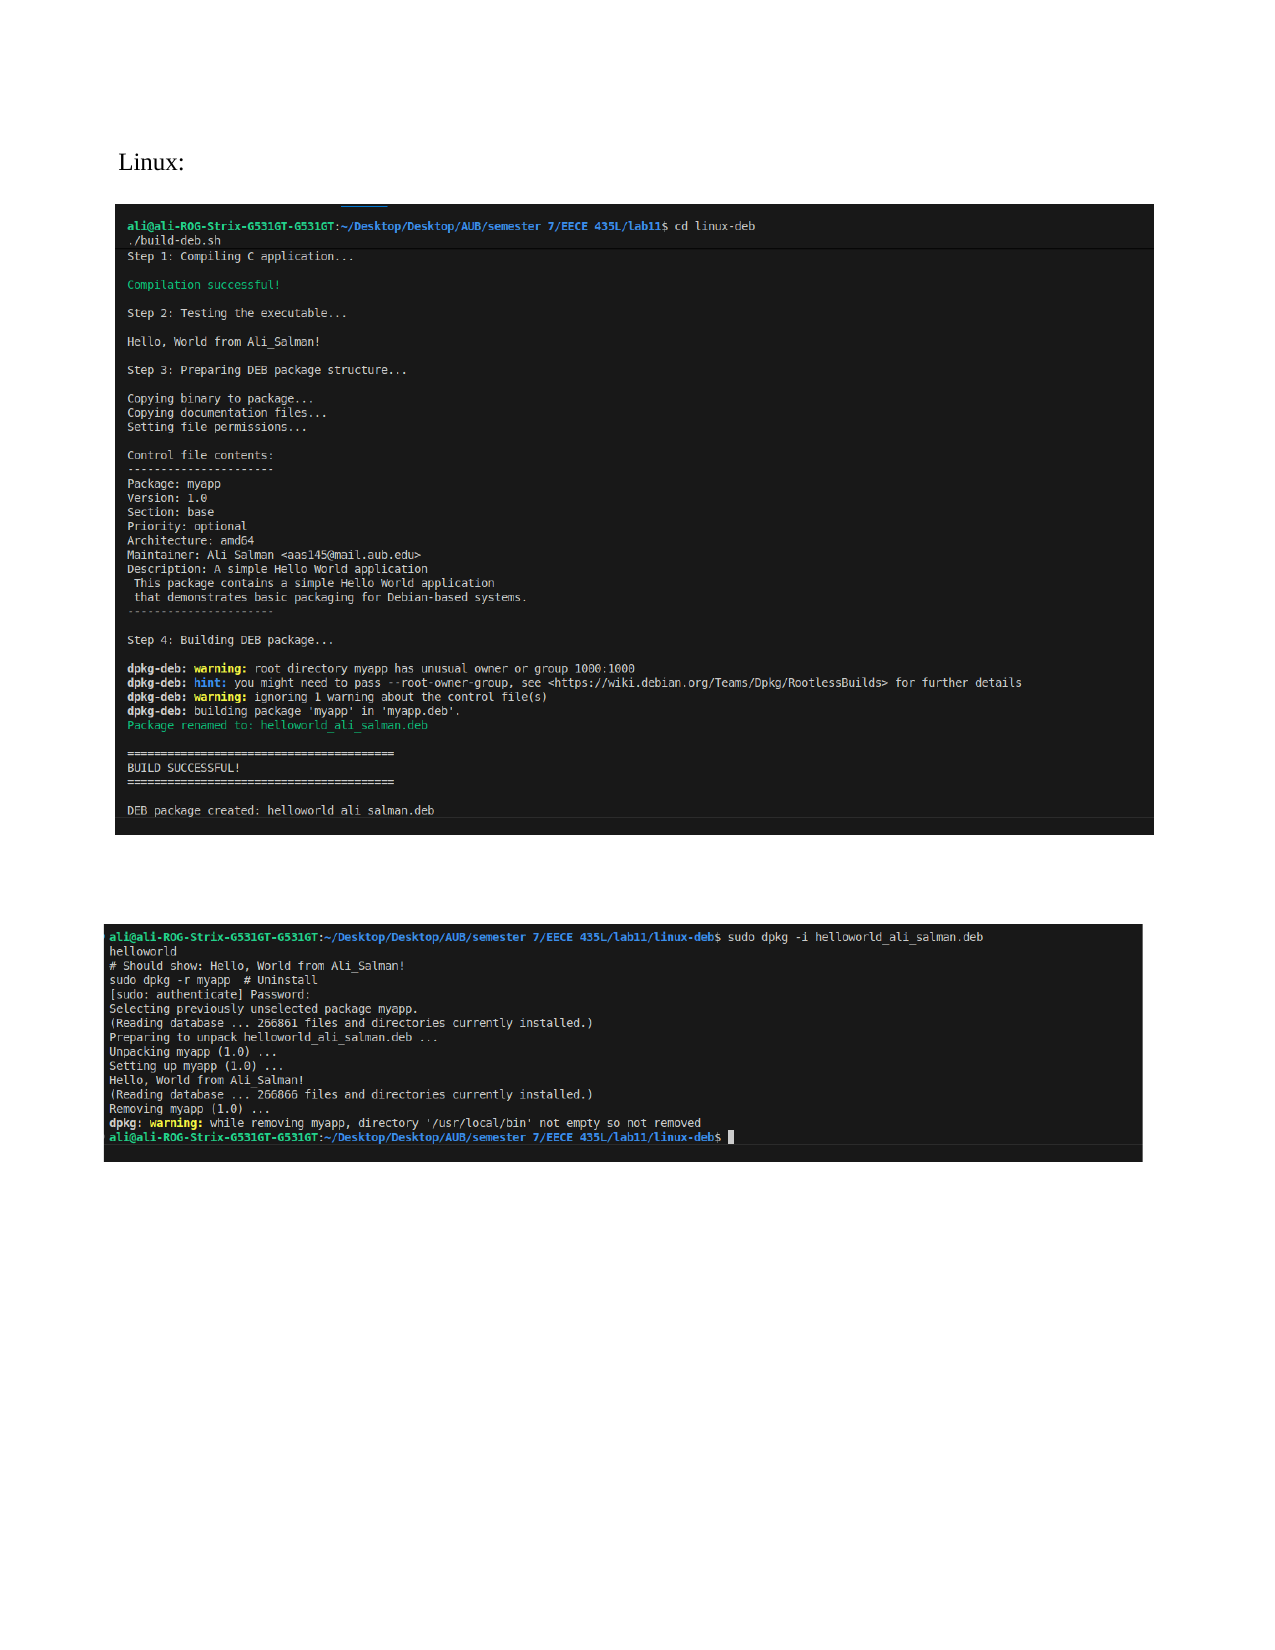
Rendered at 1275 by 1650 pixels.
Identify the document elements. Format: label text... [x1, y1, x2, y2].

picture [115, 204, 1154, 835]
picture [103, 924, 1143, 1162]
text Linux: [118, 147, 1157, 176]
